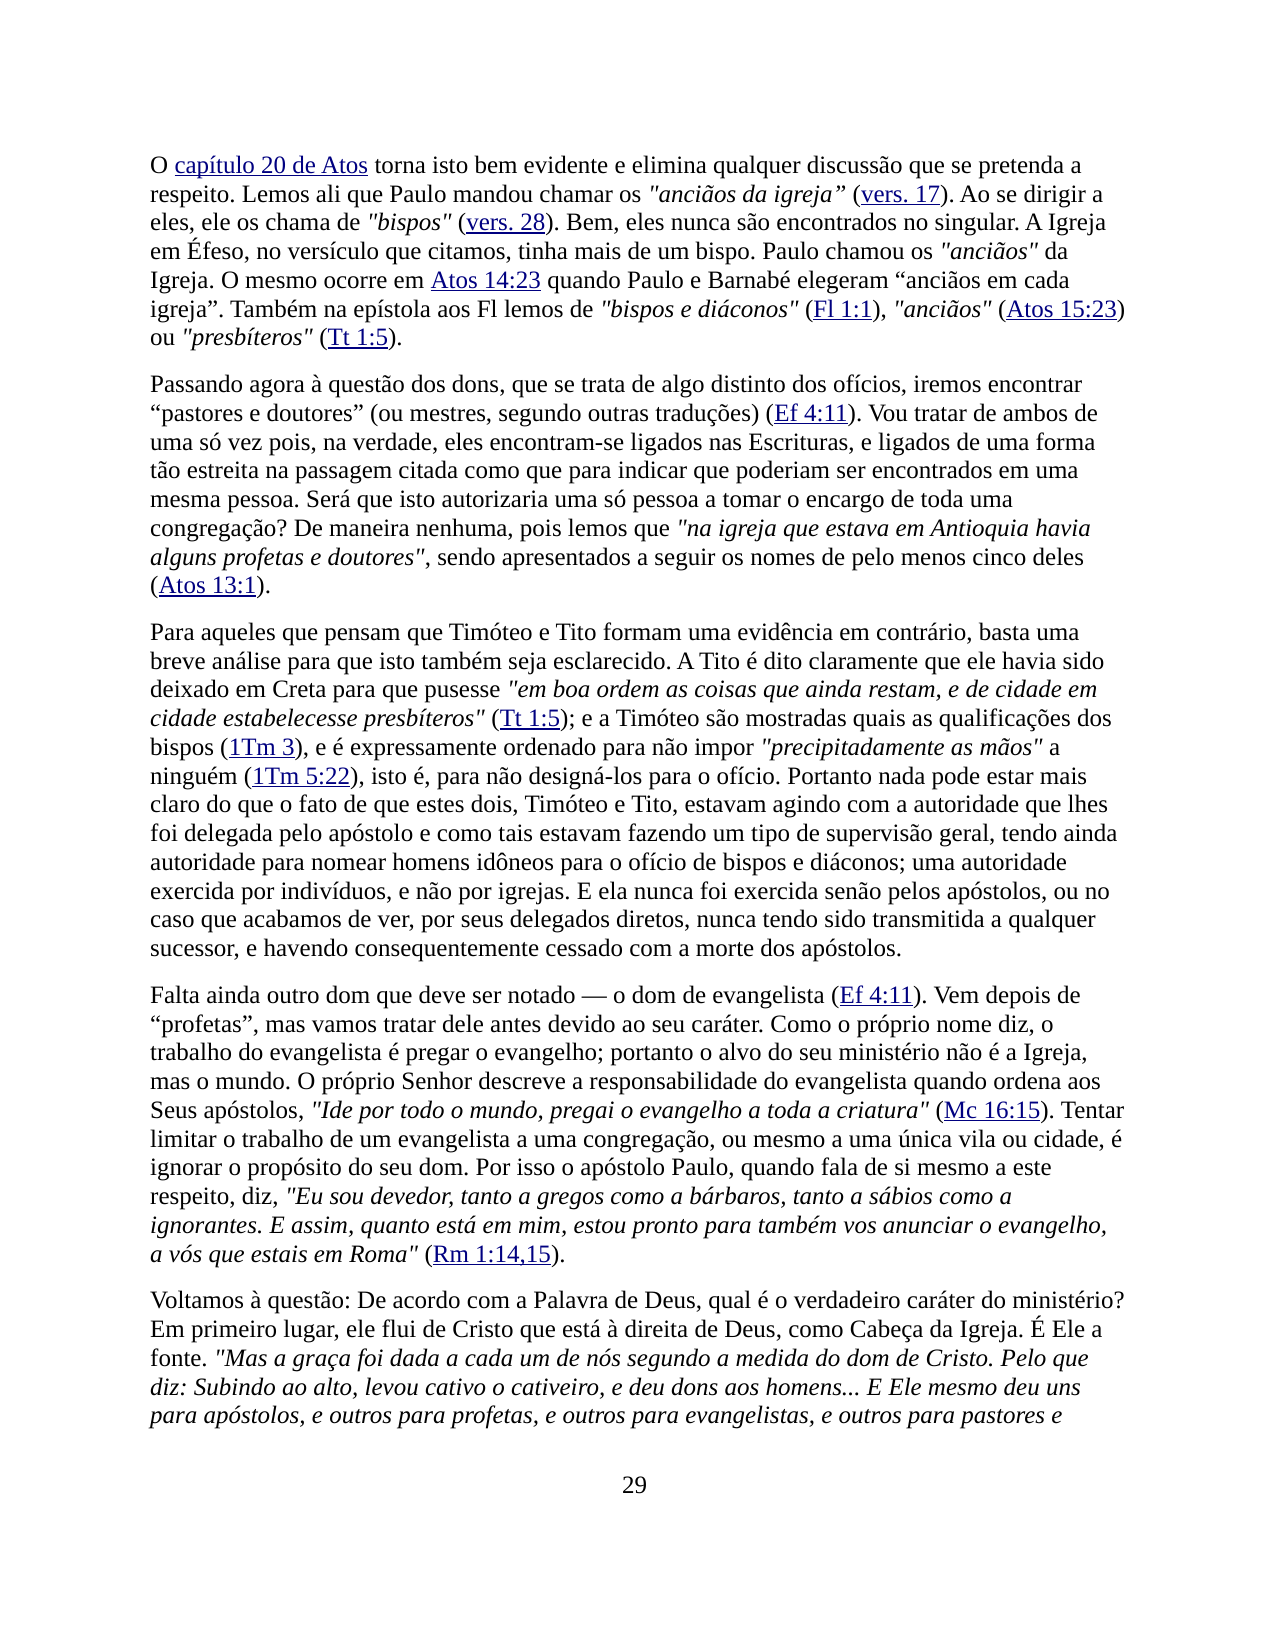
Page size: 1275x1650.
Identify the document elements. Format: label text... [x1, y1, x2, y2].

text Voltamos à questão: De acordo com a Palavra de Deus, qual é o verdadeiro caráter do ministério? Em primeiro lugar, ele flui de Cristo que está à direita de Deus, como Cabeça da Igreja. É Ele a fonte. "Mas a graça foi dada a cada um de nós segundo a medida do dom de Cristo. Pelo que diz: Subindo ao alto, levou cativo o cativeiro, e deu dons aos homens... E Ele mesmo deu uns para apóstolos, e outros para profetas, e outros para evangelistas, e outros para pastores e [150, 1285, 1125, 1429]
text Passando agora à questão dos dons, que se trata de algo distinto dos ofícios, iremos encontrar “pastores e doutores” (ou mestres, segundo outras traduções) (Ef 4:11). Vou tratar de ambos de uma só vez pois, na verdade, eles encontram-se ligados nas Escrituras, e ligados de uma forma tão estreita na passagem citada como que para indicar que poderiam ser encontrados em uma mesma pessoa. Será que isto autorizaria uma só pessoa a tomar o encargo de toda uma congregação? De maneira nenhuma, pois lemos que "na igreja que estava em Antioquia havia alguns profetas e doutores", sendo apresentados a seguir os nomes de pelo menos cinco deles (Atos 13:1). [150, 369, 1125, 599]
text O capítulo 20 de Atos torna isto bem evidente e elimina qualquer discussão que se pretenda a respeito. Lemos ali que Paulo mandou chamar os "anciãos da igreja” (vers. 17). Ao se dirigir a eles, ele os chama de "bispos" (vers. 28). Bem, eles nunca são encontrados no singular. A Igreja em Éfeso, no versículo que citamos, tinha mais de um bispo. Paulo chamou os "anciãos" da Igreja. O mesmo ocorre em Atos 14:23 quando Paulo e Barnabé elegeram “anciãos em cada igreja”. Também na epístola aos Fl lemos de "bispos e diáconos" (Fl 1:1), "anciãos" (Atos 15:23) ou "presbíteros" (Tt 1:5). [150, 150, 1125, 351]
text Para aqueles que pensam que Timóteo e Tito formam uma evidência em contrário, basta uma breve análise para que isto também seja esclarecido. A Tito é dito claramente que ele havia sido deixado em Creta para que pusesse "em boa ordem as coisas que ainda restam, e de cidade em cidade estabelecesse presbíteros" (Tt 1:5); e a Timóteo são mostradas quais as qualificações dos bispos (1Tm 3), e é expressamente ordenado para não impor "precipitadamente as mãos" a ninguém (1Tm 5:22), isto é, para não designá-los para o ofício. Portanto nada pode estar mais claro do que o fato de que estes dois, Timóteo e Tito, estavam agindo com a autoridade que lhes foi delegada pelo apóstolo e como tais estavam fazendo um tipo de supervisão geral, tendo ainda autoridade para nomear homens idôneos para o ofício de bispos e diáconos; uma autoridade exercida por indivíduos, e não por igrejas. E ela nunca foi exercida senão pelos apóstolos, ou no caso que acabamos de ver, por seus delegados diretos, nunca tendo sido transmitida a qualquer sucessor, e havendo consequentemente cessado com a morte dos apóstolos. [150, 617, 1125, 962]
text Falta ainda outro dom que deve ser notado — o dom de evangelista (Ef 4:11). Vem depois de “profetas”, mas vamos tratar dele antes devido ao seu caráter. Como o próprio nome diz, o trabalho do evangelista é pregar o evangelho; portanto o alvo do seu ministério não é a Igreja, mas o mundo. O próprio Senhor descreve a responsabilidade do evangelista quando ordena aos Seus apóstolos, "Ide por todo o mundo, pregai o evangelho a toda a criatura" (Mc 16:15). Tentar limitar o trabalho de um evangelista a uma congregação, ou mesmo a uma única vila ou cidade, é ignorar o propósito do seu dom. Por isso o apóstolo Paulo, quando fala de si mesmo a este respeito, diz, "Eu sou devedor, tanto a gregos como a bárbaros, tanto a sábios como a ignorantes. E assim, quanto está em mim, estou pronto para também vos anunciar o evangelho, a vós que estais em Roma" (Rm 1:14,15). [150, 980, 1125, 1267]
